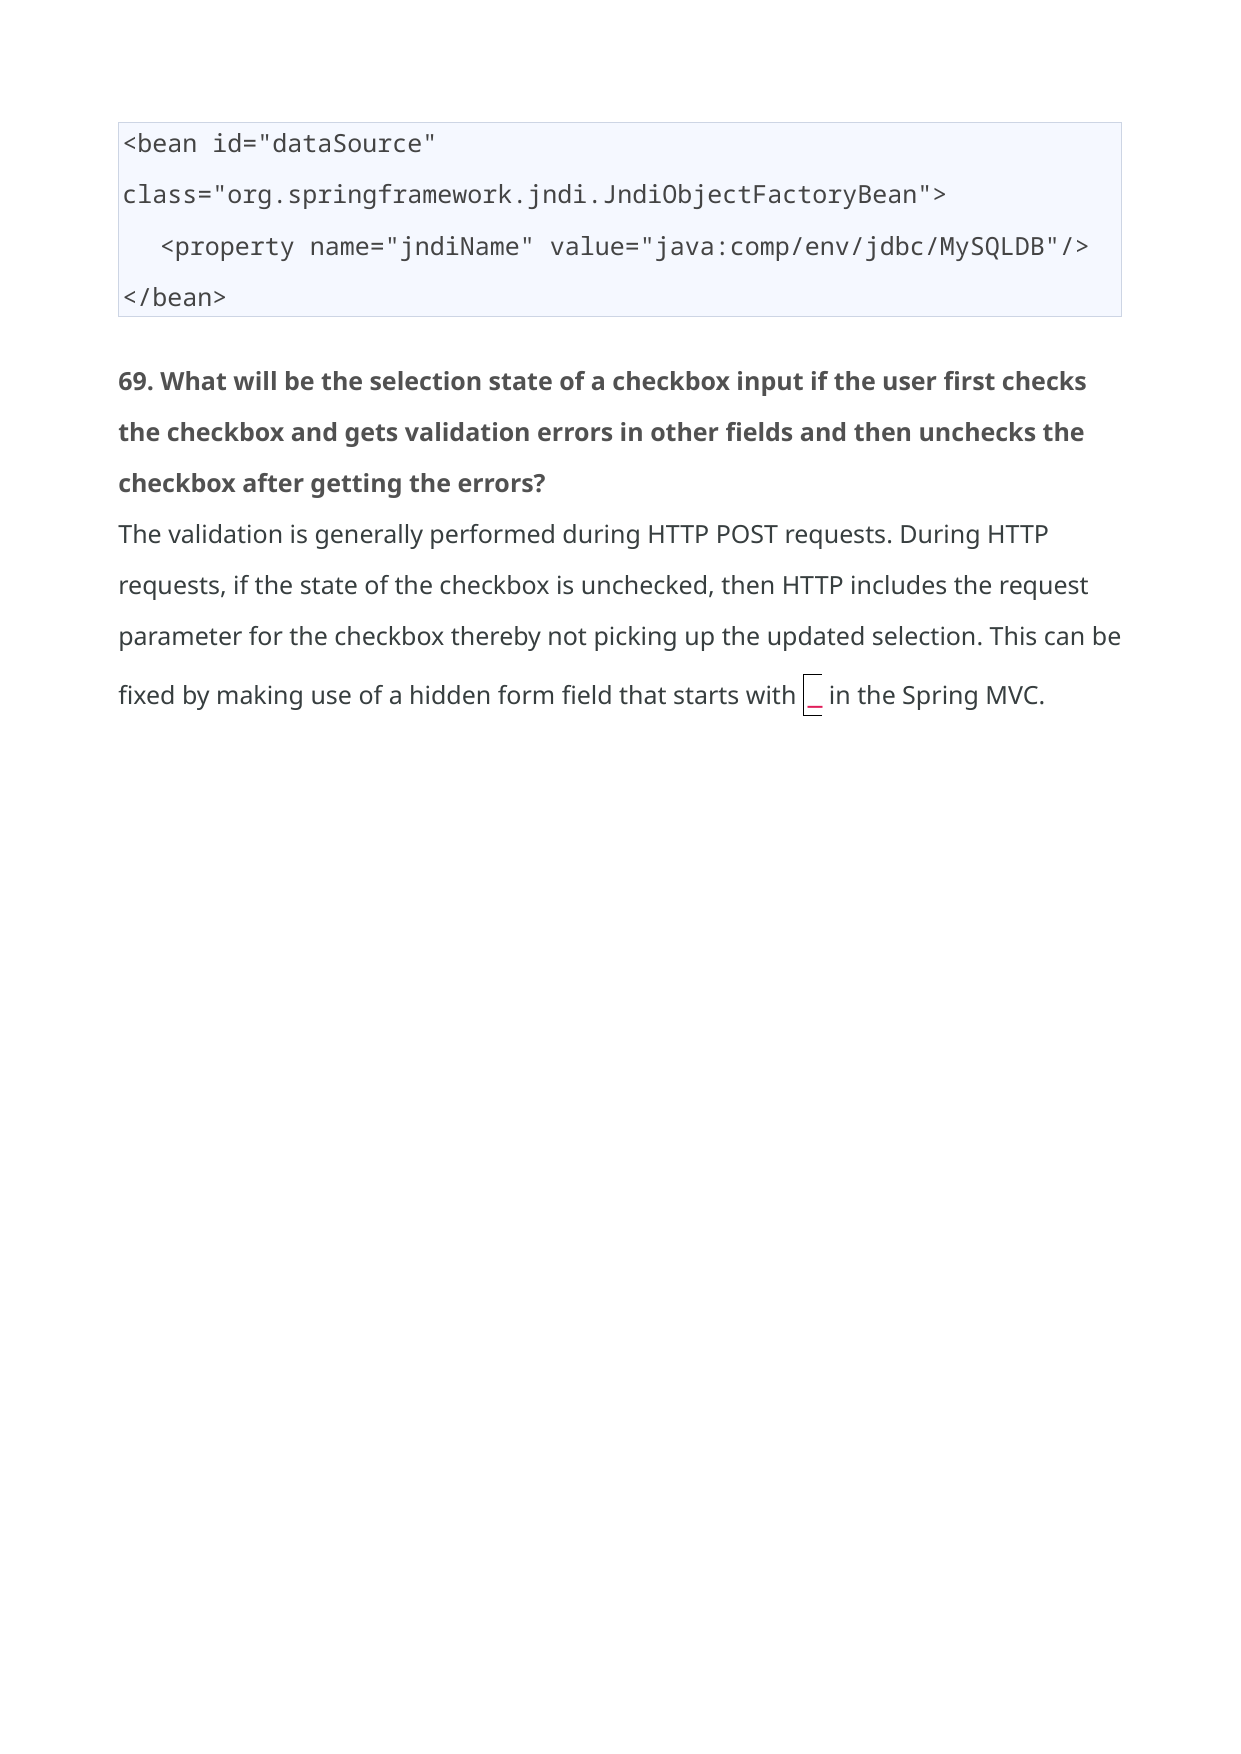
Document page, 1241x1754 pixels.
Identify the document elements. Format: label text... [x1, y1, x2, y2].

text </bean> [119, 275, 1121, 316]
text <bean id="dataSource" class="org.springframework.jndi.JndiObjectFactoryBean"> [119, 123, 1121, 211]
text The validation is generally performed during HTTP POST requests. During HTTP requests, if the state of the checkbox is unchecked, then HTTP includes the request parameter for the checkbox thereby not picking up the updated selection. This can be fixed by making use of a hidden form field that starts with _ in the Spring MVC. [118, 517, 1122, 716]
subtitle 69. What will be the selection state of a checkbox input if the user first checks the checkbox and gets validation errors in other fields and then unchecks the checkbox after getting the errors? [118, 364, 1122, 500]
text <property name="jndiName" value="java:comp/env/jdbc/MySQLDB"/> [119, 224, 1121, 262]
